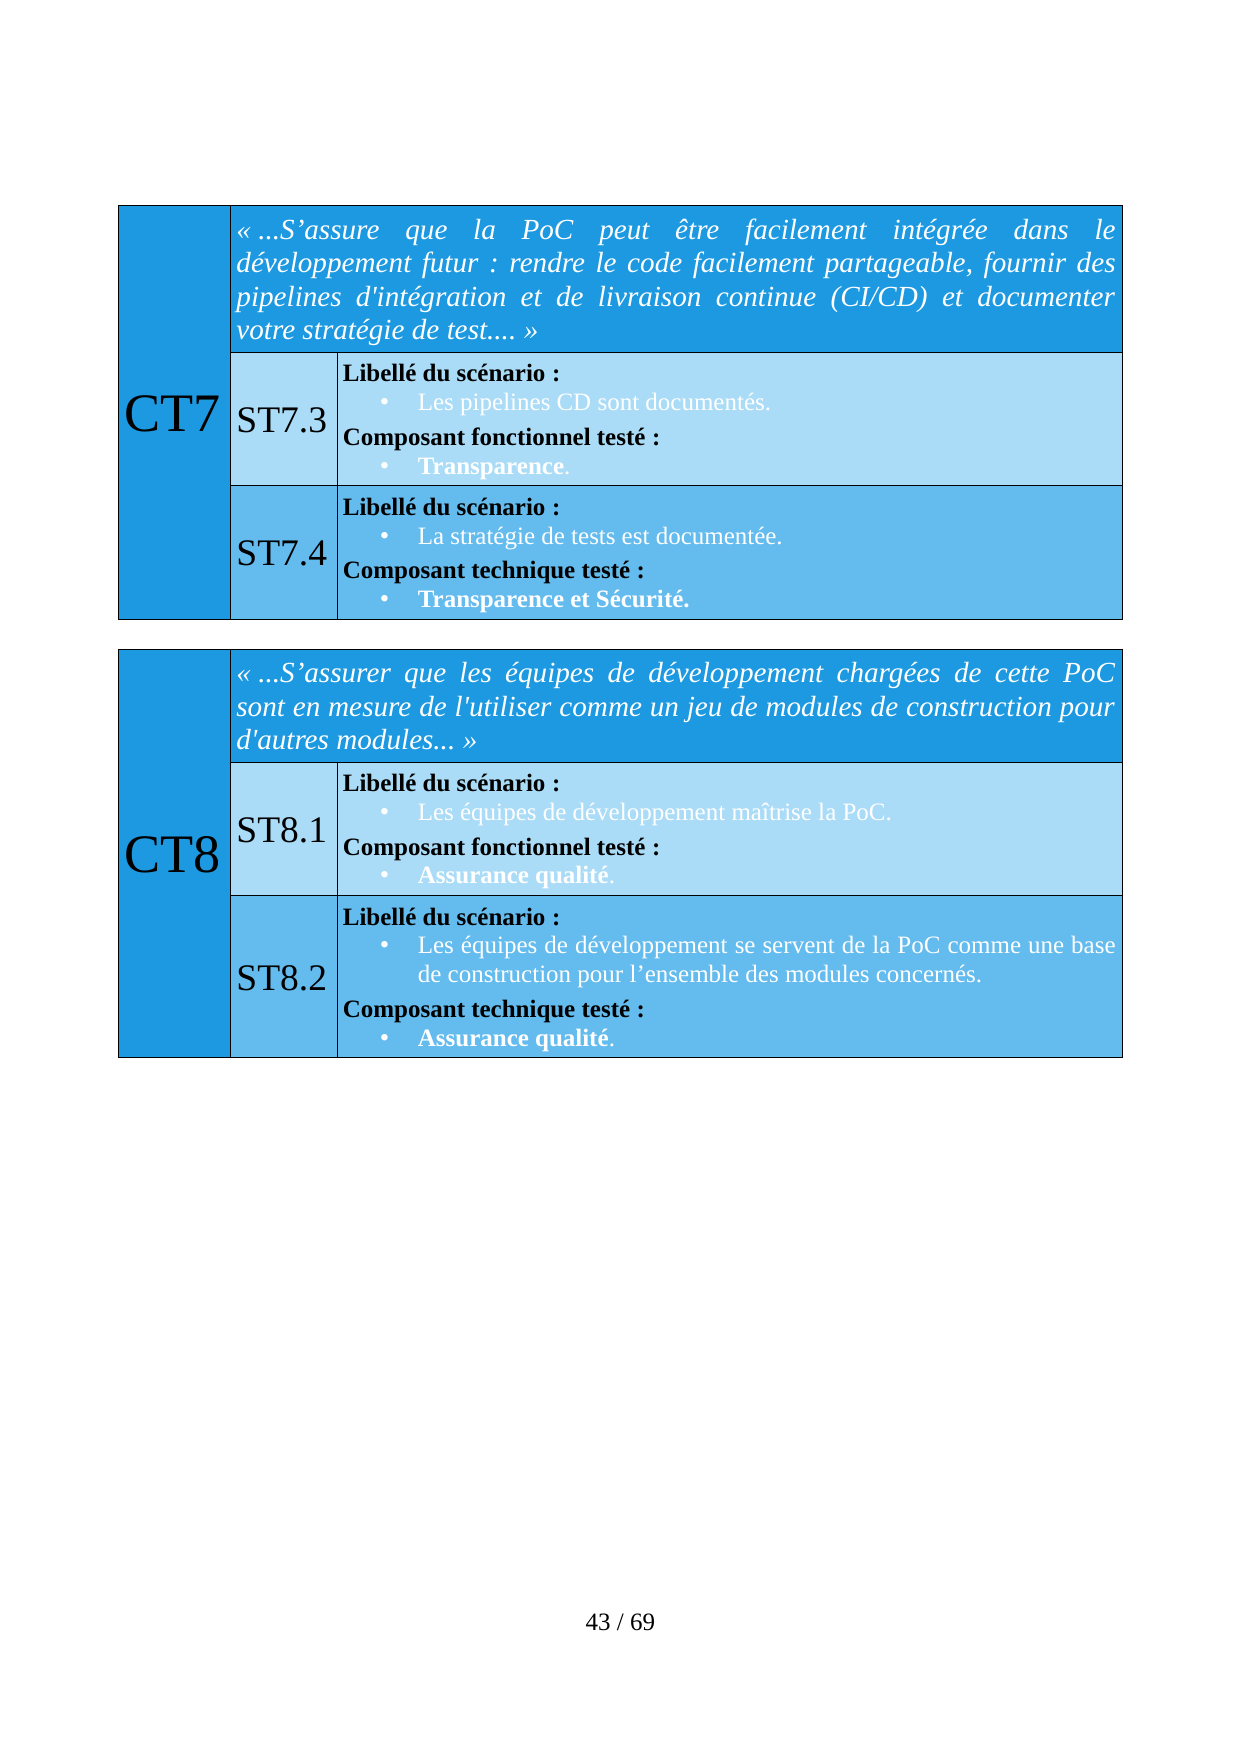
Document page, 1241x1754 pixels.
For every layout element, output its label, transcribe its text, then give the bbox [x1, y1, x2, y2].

table_cell Libellé du scénario : La stratégie de tests est documentée. Composant technique testé : Transparence et Sécurité. [338, 486, 1122, 619]
table_cell ST7.3 [231, 353, 337, 485]
table_header CT7 [119, 206, 230, 619]
table_cell Libellé du scénario : Les pipelines CD sont documentés. Composant fonctionnel testé : Transparence. [338, 353, 1122, 485]
table_cell ST8.1 [231, 763, 337, 895]
table_cell Libellé du scénario : Les équipes de développement se servent de la PoC comme une base de construction pour l’ensemble des modules concernés. Composant technique testé : Assurance qualité. [338, 896, 1122, 1057]
table_header « ...S’assure que la PoC peut être facilement intégrée dans le développement futur : rendre le code facilement partageable, fournir des pipelines d'intégration et de livraison continue (CI/CD) et documenter votre stratégie de test.... » [231, 206, 1122, 352]
table_header « ...S’assurer que les équipes de développement chargées de cette PoC sont en mesure de l'utiliser comme un jeu de modules de construction pour d'autres modules... » [231, 650, 1122, 762]
table_cell ST7.4 [231, 486, 337, 619]
table_header CT8 [119, 650, 230, 1057]
table_cell Libellé du scénario : Les équipes de développement maîtrise la PoC. Composant fonctionnel testé : Assurance qualité. [338, 763, 1122, 895]
table_cell ST8.2 [231, 896, 337, 1057]
